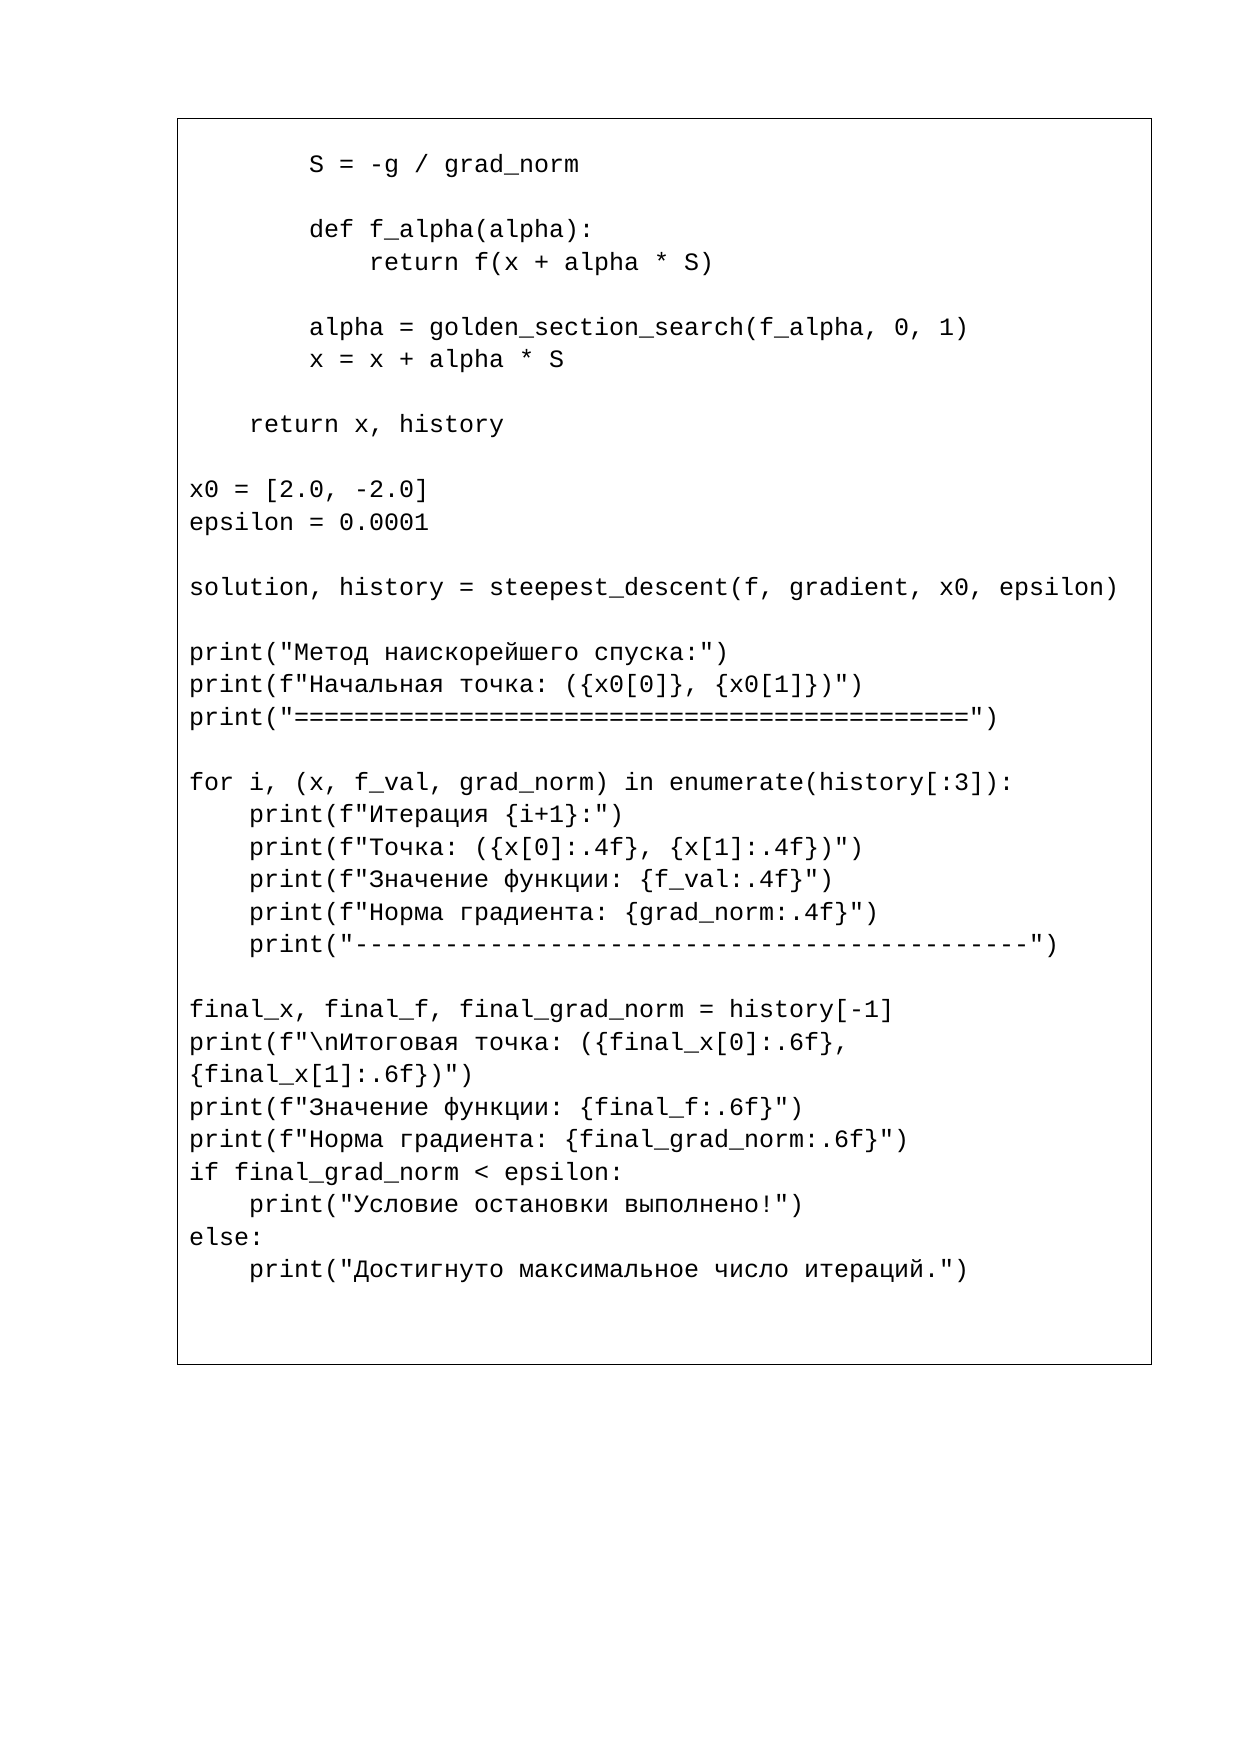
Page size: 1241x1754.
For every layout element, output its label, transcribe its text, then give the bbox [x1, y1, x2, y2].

table_header S = -g / grad_norm def f_alpha(alpha): return f(x + alpha * S) alpha = golden_section_search(f_alpha, 0, 1) x = x + alpha * S return x, history x0 = [2.0, -2.0] epsilon = 0.0001 solution, history = steepest_descent(f, gradient, x0, epsilon) print("Метод наискорейшего спуска:") print(f"Начальная точка: ({x0[0]}, {x0[1]})") print("=============================================") for i, (x, f_val, grad_norm) in enumerate(history[:3]): print(f"Итерация {i+1}:") print(f"Точка: ({x[0]:.4f}, {x[1]:.4f})") print(f"Значение функции: {f_val:.4f}") print(f"Норма градиента: {grad_norm:.4f}") print("---------------------------------------------") final_x, final_f, final_grad_norm = history[-1] print(f"\nИтоговая точка: ({final_x[0]:.6f}, {final_x[1]:.6f})") print(f"Значение функции: {final_f:.6f}") print(f"Норма градиента: {final_grad_norm:.6f}") if final_grad_norm < epsilon: print("Условие остановки выполнено!") else: print("Достигнуто максимальное число итераций.") [178, 119, 1151, 1363]
